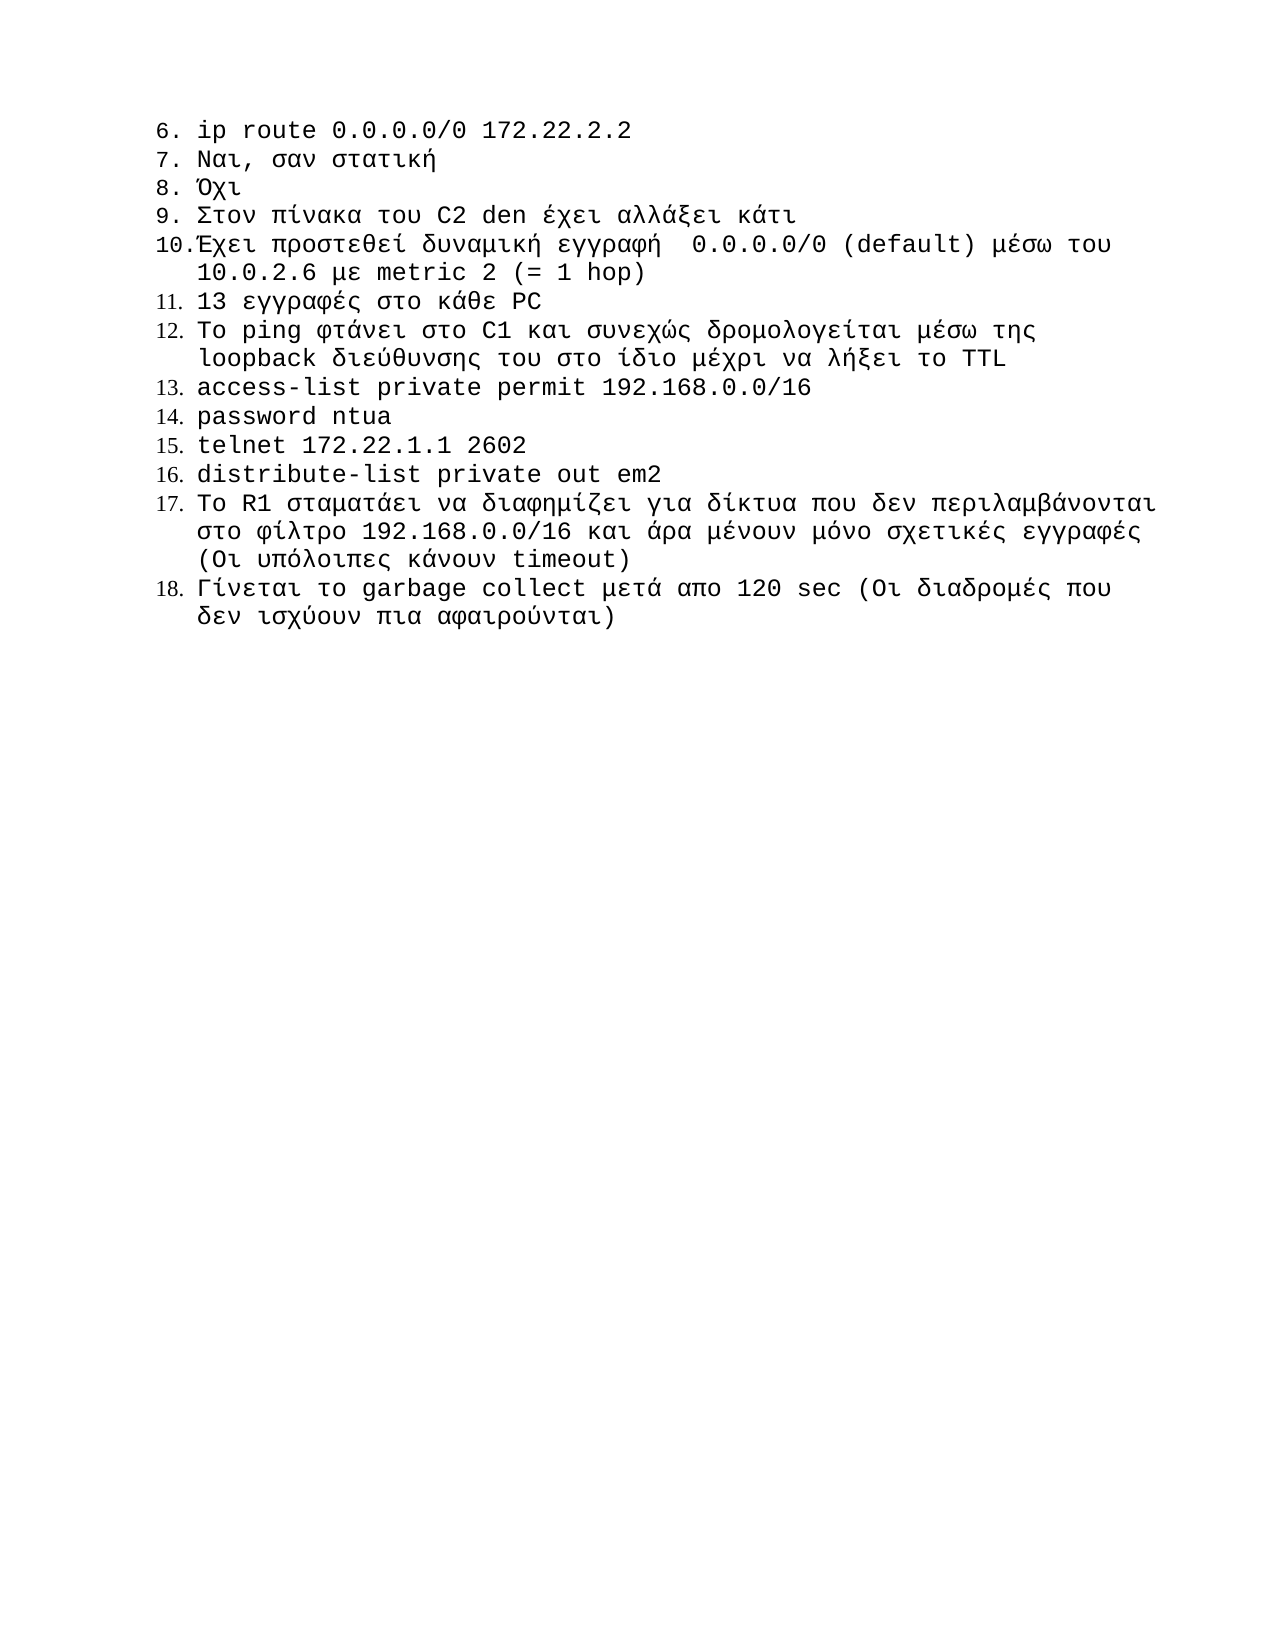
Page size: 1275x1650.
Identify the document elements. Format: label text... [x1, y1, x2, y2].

list password ntua [155, 403, 1157, 432]
list Γίνεται το garbage collect μετά απο 120 sec (Οι διαδρομές που δεν ισχύουν πια αφαιρούνται) [155, 575, 1157, 632]
list access-list private permit 192.168.0.0/16 [155, 374, 1157, 403]
list Έχει προστεθεί δυναμική εγγραφή 0.0.0.0/0 (default) μέσω του 10.0.2.6 με metric 2 (= 1 hop) [155, 231, 1157, 288]
list 13 εγγραφές στο κάθε PC [155, 288, 1157, 317]
list Όχι [155, 175, 1157, 203]
list ip route 0.0.0.0/0 172.22.2.2 [155, 118, 1157, 146]
list Το ping φτάνει στο C1 και συνεχώς δρομολογείται μέσω της loopback διεύθυνσης του στο ίδιο μέχρι να λήξει το TTL [155, 317, 1157, 374]
list distribute-list private out em2 [155, 461, 1157, 489]
list telnet 172.22.1.1 2602 [155, 432, 1157, 461]
list Στον πίνακα του C2 den έχει αλλάξει κάτι [155, 203, 1157, 231]
list Ναι, σαν στατική [155, 146, 1157, 175]
list Τo R1 σταματάει να διαφημίζει για δίκτυα που δεν περιλαμβάνονται στο φίλτρο 192.168.0.0/16 και άρα μένουν μόνο σχετικές εγγραφές (Οι υπόλοιπες κάνουν timeout) [155, 489, 1157, 575]
